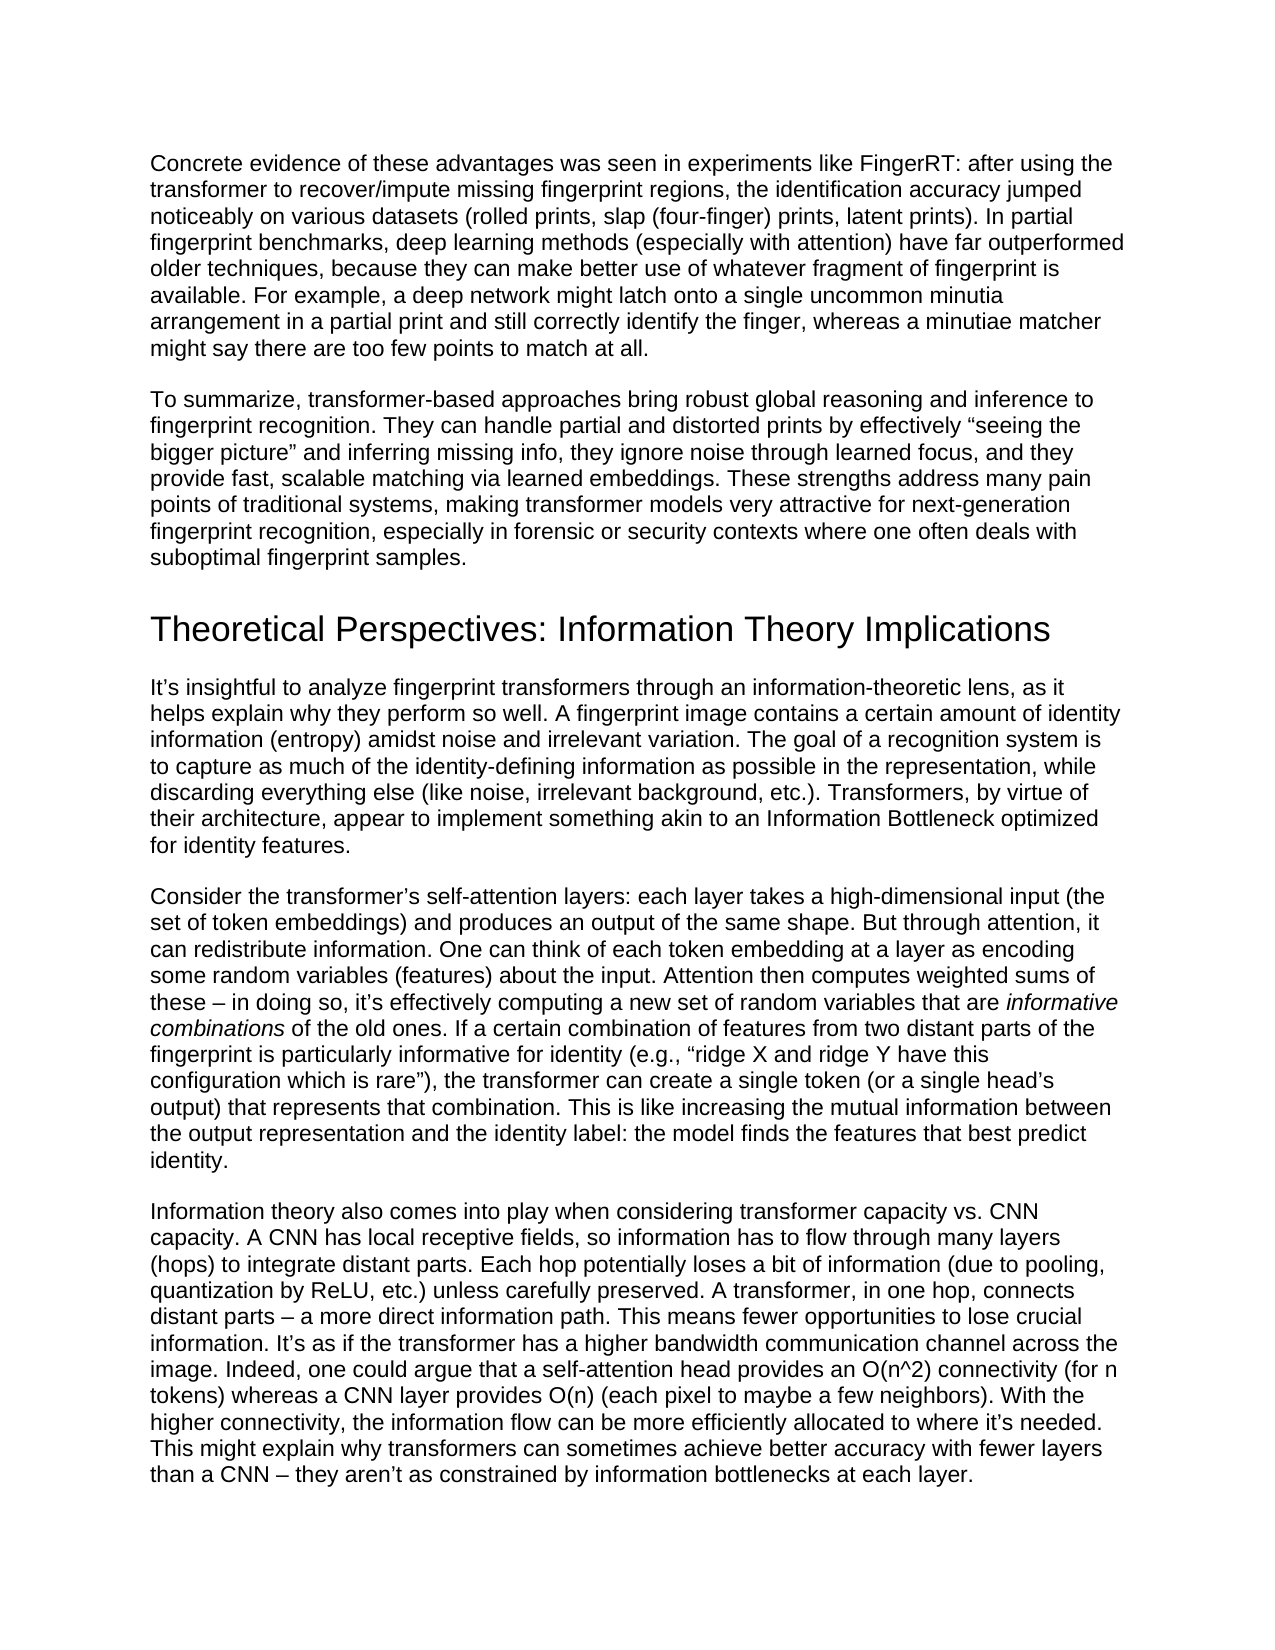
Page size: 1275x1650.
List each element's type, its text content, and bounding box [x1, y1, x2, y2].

subtitle Theoretical Perspectives: Information Theory Implications [150, 608, 1125, 648]
text Consider the transformer’s self-attention layers: each layer takes a high-dimensional input (the set of token embeddings) and produces an output of the same shape. But through attention, it can redistribute information. One can think of each token embedding at a layer as encoding some random variables (features) about the input. Attention then computes weighted sums of these – in doing so, it’s effectively computing a new set of random variables that are informative combinations of the old ones. If a certain combination of features from two distant parts of the fingerprint is particularly informative for identity (e.g., “ridge X and ridge Y have this configuration which is rare”), the transformer can create a single token (or a single head’s output) that represents that combination. This is like increasing the mutual information between the output representation and the identity label: the model finds the features that best predict identity. [150, 883, 1125, 1173]
text It’s insightful to analyze fingerprint transformers through an information-theoretic lens, as it helps explain why they perform so well. A fingerprint image contains a certain amount of identity information (entropy) amidst noise and irrelevant variation. The goal of a recognition system is to capture as much of the identity-defining information as possible in the representation, while discarding everything else (like noise, irrelevant background, etc.). Transformers, by virtue of their architecture, appear to implement something akin to an Information Bottleneck optimized for identity features. [150, 673, 1125, 858]
text Information theory also comes into play when considering transformer capacity vs. CNN capacity. A CNN has local receptive fields, so information has to flow through many layers (hops) to integrate distant parts. Each hop potentially loses a bit of information (due to pooling, quantization by ReLU, etc.) unless carefully preserved. A transformer, in one hop, connects distant parts – a more direct information path. This means fewer opportunities to lose crucial information. It’s as if the transformer has a higher bandwidth communication channel across the image. Indeed, one could argue that a self-attention head provides an O(n^2) connectivity (for n tokens) whereas a CNN layer provides O(n) (each pixel to maybe a few neighbors). With the higher connectivity, the information flow can be more efficiently allocated to where it’s needed. This might explain why transformers can sometimes achieve better accuracy with fewer layers than a CNN – they aren’t as constrained by information bottlenecks at each layer. [150, 1198, 1125, 1488]
text Concrete evidence of these advantages was seen in experiments like FingerRT: after using the transformer to recover/impute missing fingerprint regions, the identification accuracy jumped noticeably on various datasets (rolled prints, slap (four-finger) prints, latent prints). In partial fingerprint benchmarks, deep learning methods (especially with attention) have far outperformed older techniques, because they can make better use of whatever fragment of fingerprint is available. For example, a deep network might latch onto a single uncommon minutia arrangement in a partial print and still correctly identify the finger, whereas a minutiae matcher might say there are too few points to match at all. [150, 150, 1125, 361]
text To summarize, transformer-based approaches bring robust global reasoning and inference to fingerprint recognition. They can handle partial and distorted prints by effectively “seeing the bigger picture” and inferring missing info, they ignore noise through learned focus, and they provide fast, scalable matching via learned embeddings. These strengths address many pain points of traditional systems, making transformer models very attractive for next-generation fingerprint recognition, especially in forensic or security contexts where one often deals with suboptimal fingerprint samples. [150, 386, 1125, 570]
